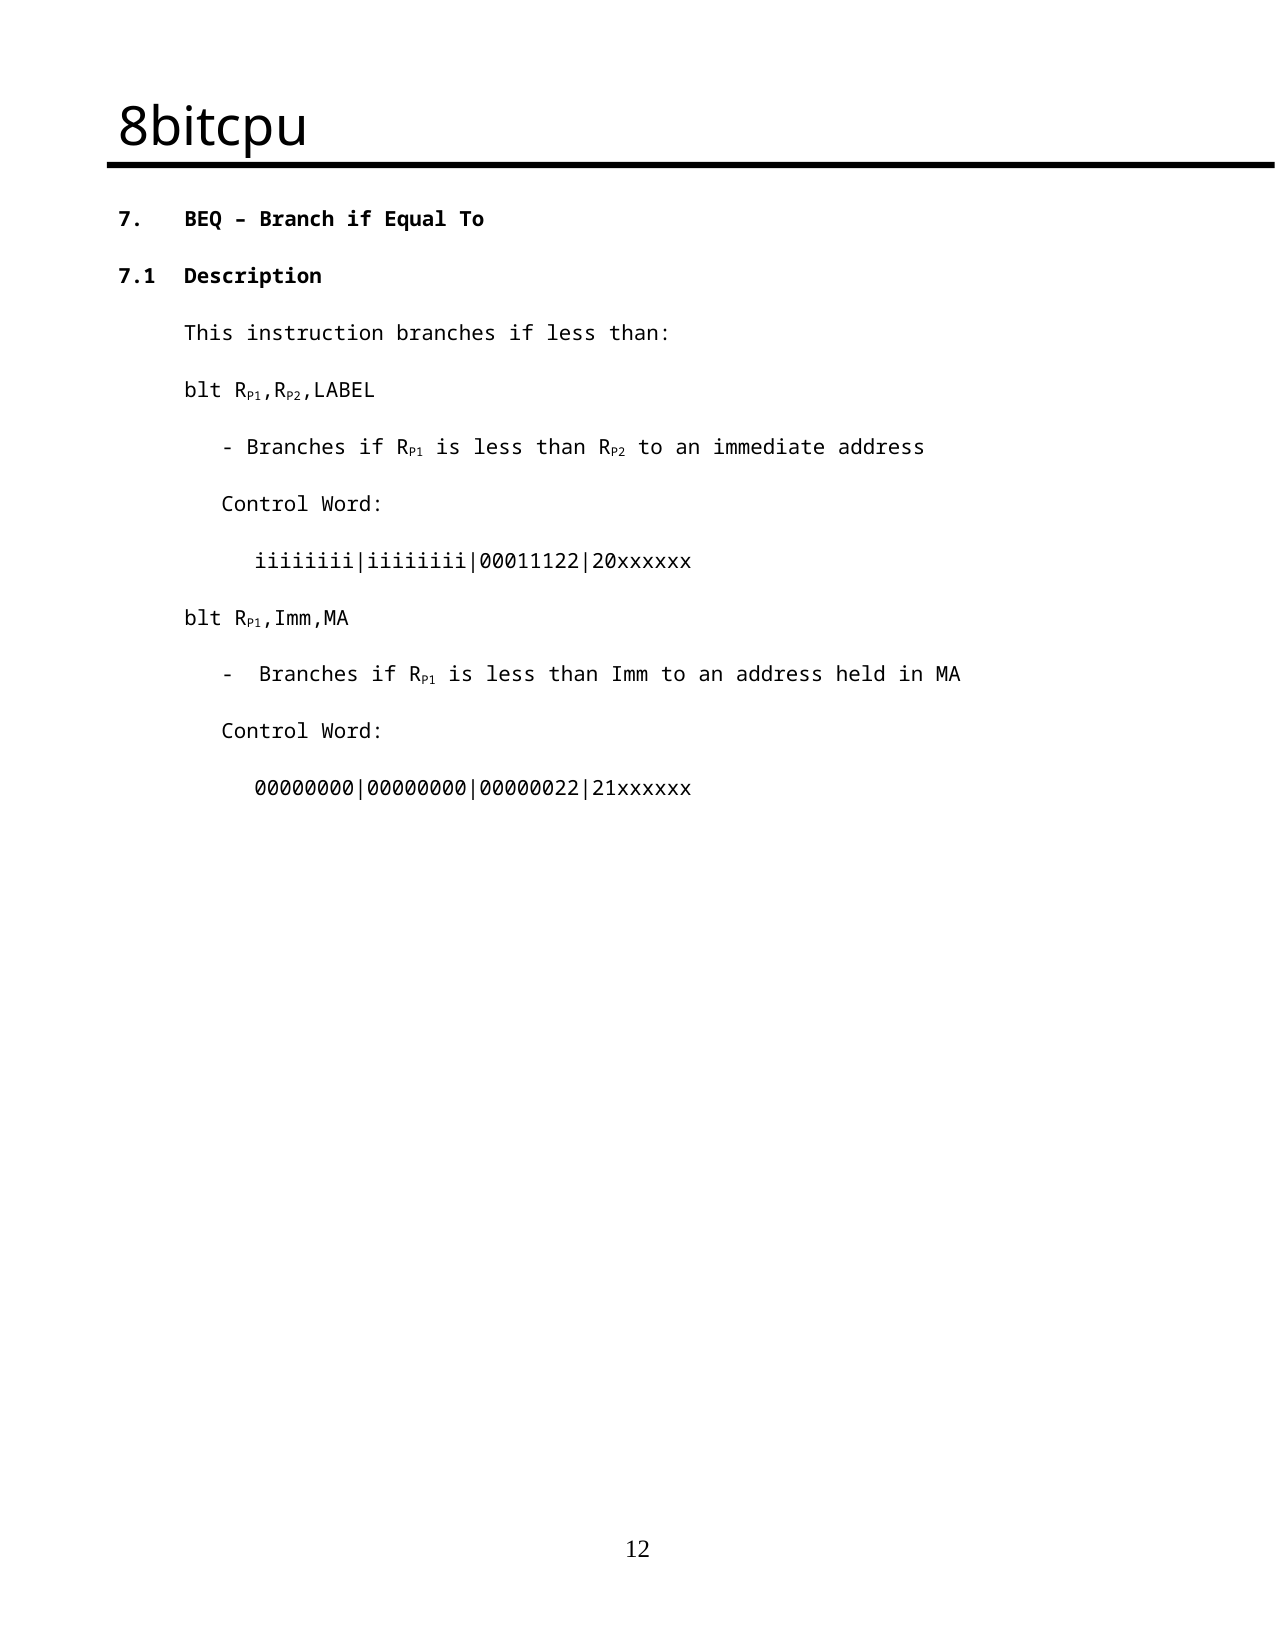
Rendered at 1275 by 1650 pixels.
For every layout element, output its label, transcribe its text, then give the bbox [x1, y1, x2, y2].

text blt RP1,Imm,MA [118, 603, 1157, 631]
text - Branches if RP1 is less than RP2 to an immediate address [221, 432, 1157, 461]
text iiiiiiii|iiiiiiii|00011122|20xxxxxx [221, 546, 1157, 574]
text blt RP1,RP2,LABEL [118, 375, 1157, 404]
text 7. BEQ – Branch if Equal To [118, 204, 1157, 233]
text This instruction branches if less than: [184, 318, 1157, 347]
text Control Word: [221, 716, 1157, 745]
text 00000000|00000000|00000022|21xxxxxx [221, 773, 1157, 802]
text - Branches if RP1 is less than Imm to an address held in MA [221, 659, 1157, 688]
text 7.1 Description [118, 261, 1157, 290]
text Control Word: [221, 489, 1157, 517]
